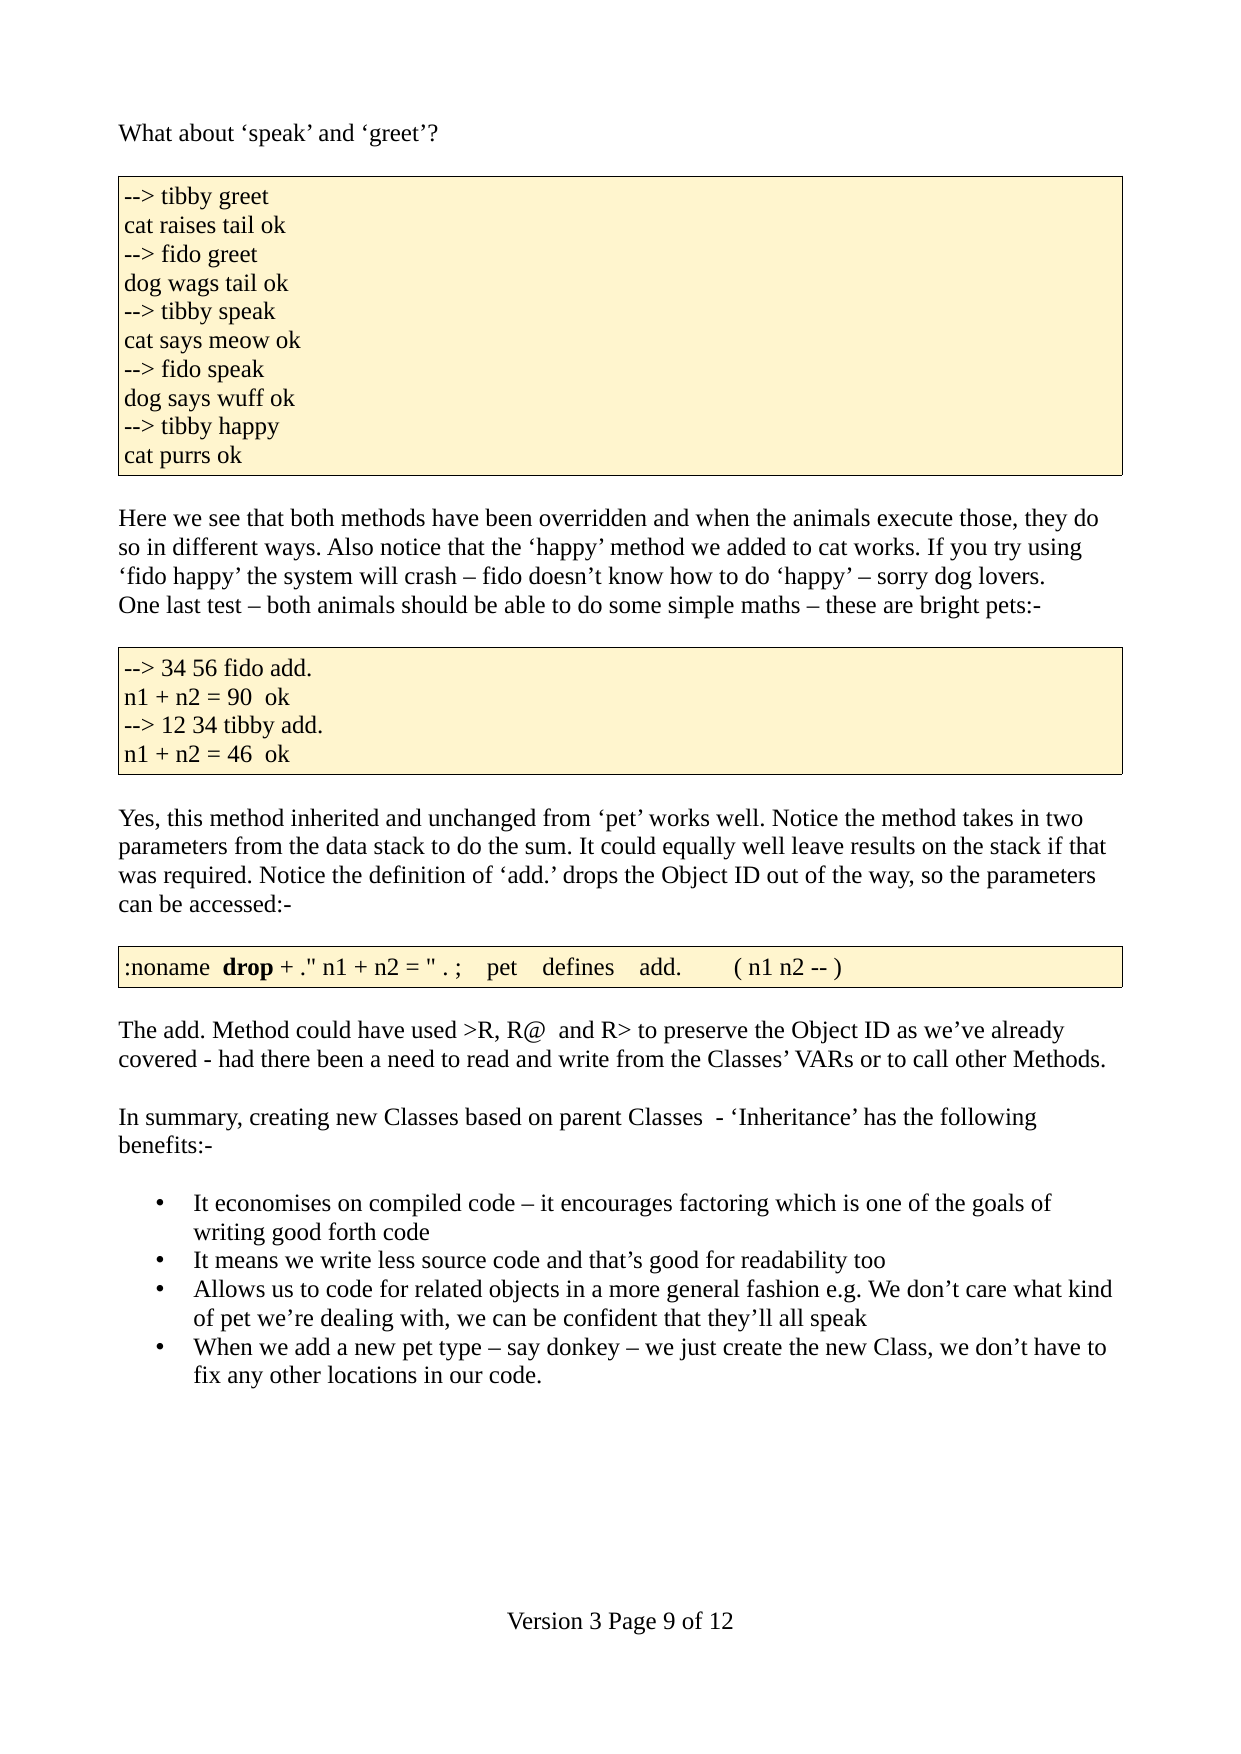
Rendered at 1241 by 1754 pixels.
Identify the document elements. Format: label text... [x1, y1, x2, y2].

table_header --> tibby greet cat raises tail ok --> fido greet dog wags tail ok --> tibby speak cat says meow ok --> fido speak dog says wuff ok --> tibby happy cat purrs ok [119, 177, 1122, 475]
text The add. Method could have used >R, R@ and R> to preserve the Object ID as we’ve already covered - had there been a need to read and write from the Classes’ VARs or to call other Methods. [118, 1016, 1122, 1073]
list When we add a new pet type – say donkey – we just create the new Class, we don’t have to fix any other locations in our code. [156, 1332, 1122, 1389]
table_header :noname drop + ." n1 + n2 = " . ; pet defines add. ( n1 n2 -- ) [119, 947, 1122, 987]
text Here we see that both methods have been overridden and when the animals execute those, they do so in different ways. Also notice that the ‘happy’ method we added to cat works. If you try using ‘fido happy’ the system will crash – fido doesn’t know how to do ‘happy’ – sorry dog lovers. [118, 503, 1122, 590]
text Yes, this method inherited and unchanged from ‘pet’ works well. Notice the method takes in two parameters from the data stack to do the sum. It could equally well leave results on the stack if that was required. Notice the definition of ‘add.’ drops the Object ID out of the way, so the parameters can be accessed:- [118, 803, 1122, 918]
table_header --> 34 56 fido add. n1 + n2 = 90 ok --> 12 34 tibby add. n1 + n2 = 46 ok [119, 648, 1122, 774]
list It economises on compiled code – it encourages factoring which is one of the goals of writing good forth code [156, 1188, 1122, 1246]
list It means we write less source code and that’s good for readability too [156, 1246, 1122, 1274]
list Allows us to code for related objects in a more general fashion e.g. We don’t care what kind of pet we’re dealing with, we can be confident that they’ll all speak [156, 1274, 1122, 1332]
text In summary, creating new Classes based on parent Classes - ‘Inheritance’ has the following benefits:- [118, 1102, 1122, 1159]
text One last test – both animals should be able to do some simple maths – these are bright pets:- [118, 590, 1122, 618]
text What about ‘speak’ and ‘greet’? [118, 118, 1122, 147]
